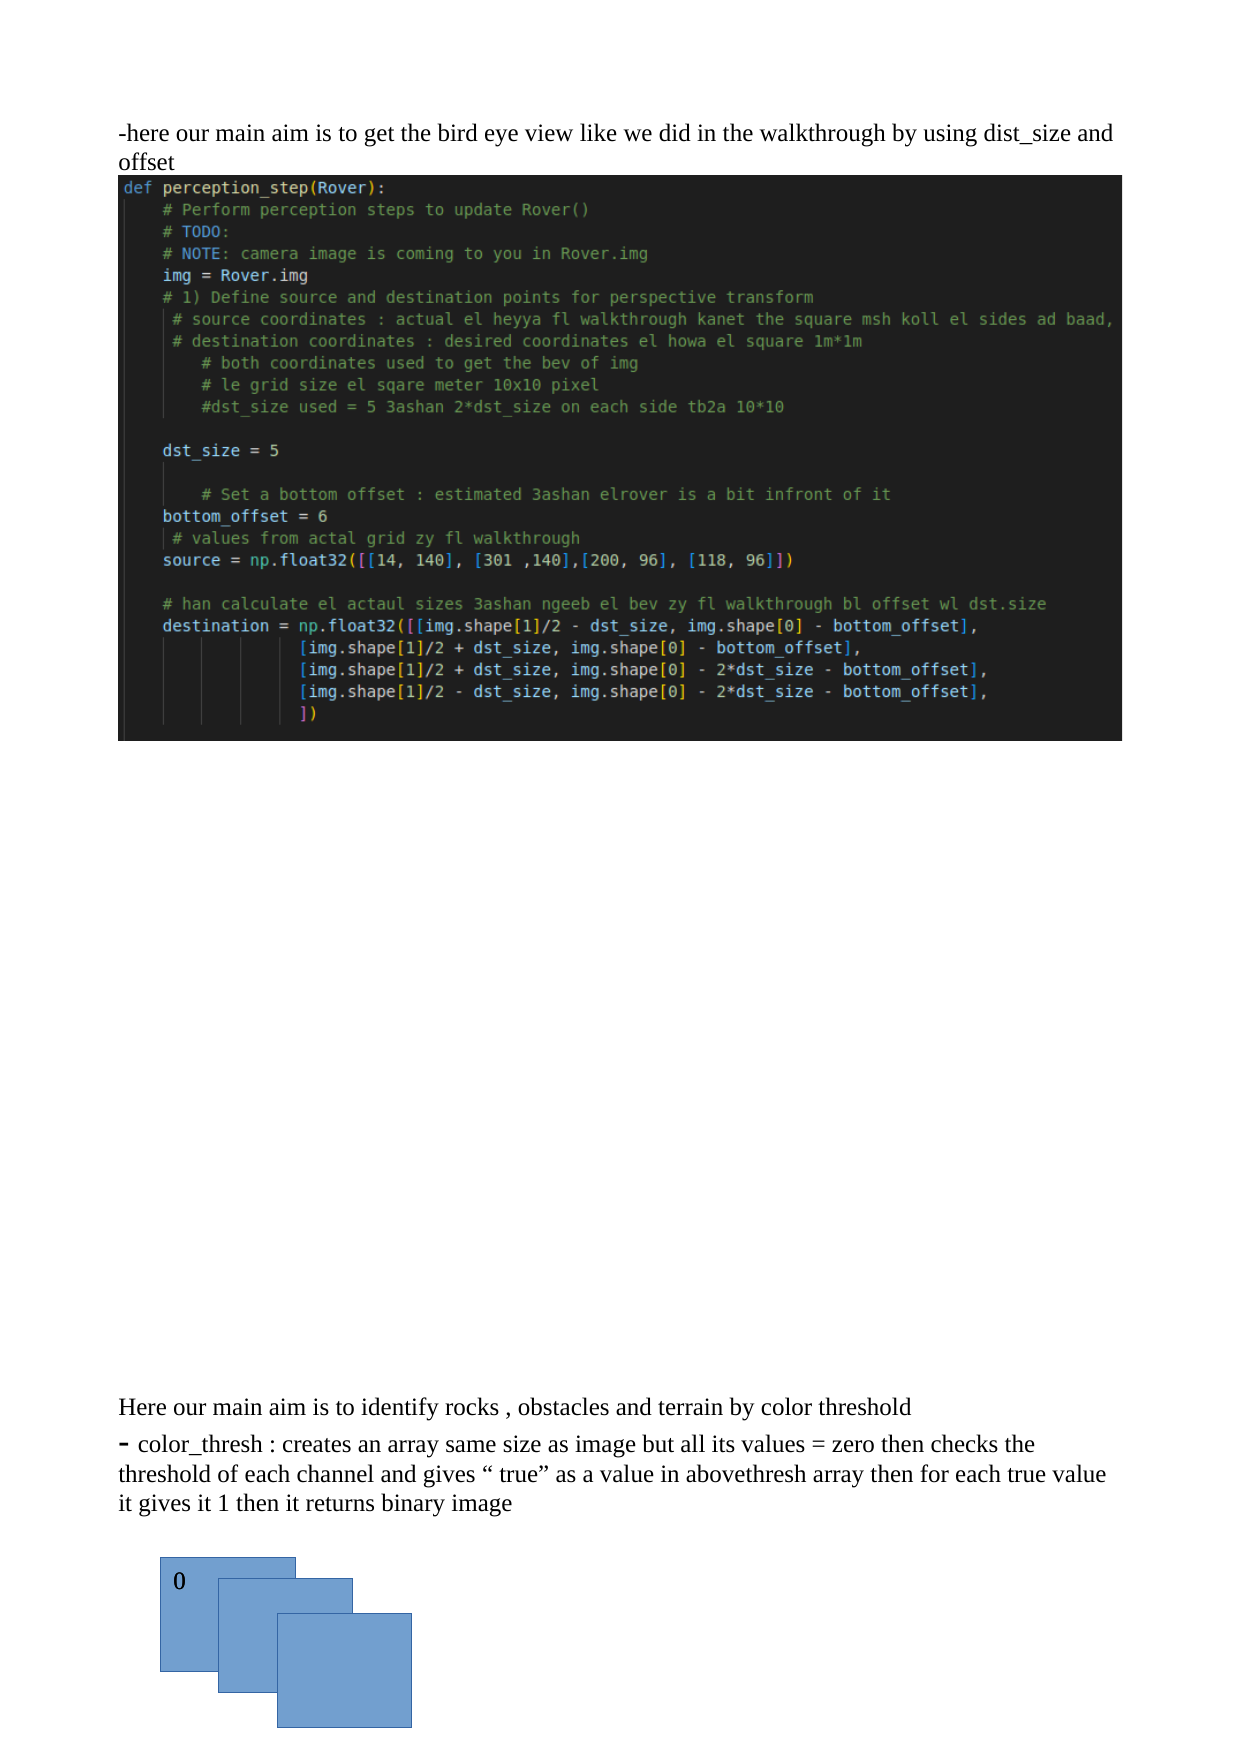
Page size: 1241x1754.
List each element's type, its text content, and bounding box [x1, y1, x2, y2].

text -here our main aim is to get the bird eye view like we did in the walkthrough by using dist_size and offset [118, 118, 1122, 175]
picture [118, 175, 1123, 741]
text Here our main aim is to identify rocks , obstacles and terrain by color threshold [118, 1392, 1122, 1421]
text - color_thresh : creates an array same size as image but all its values = zero then checks the threshold of each channel and gives “ true” as a value in abovethresh array then for each true value it gives it 1 then it returns binary image [118, 1421, 1122, 1517]
